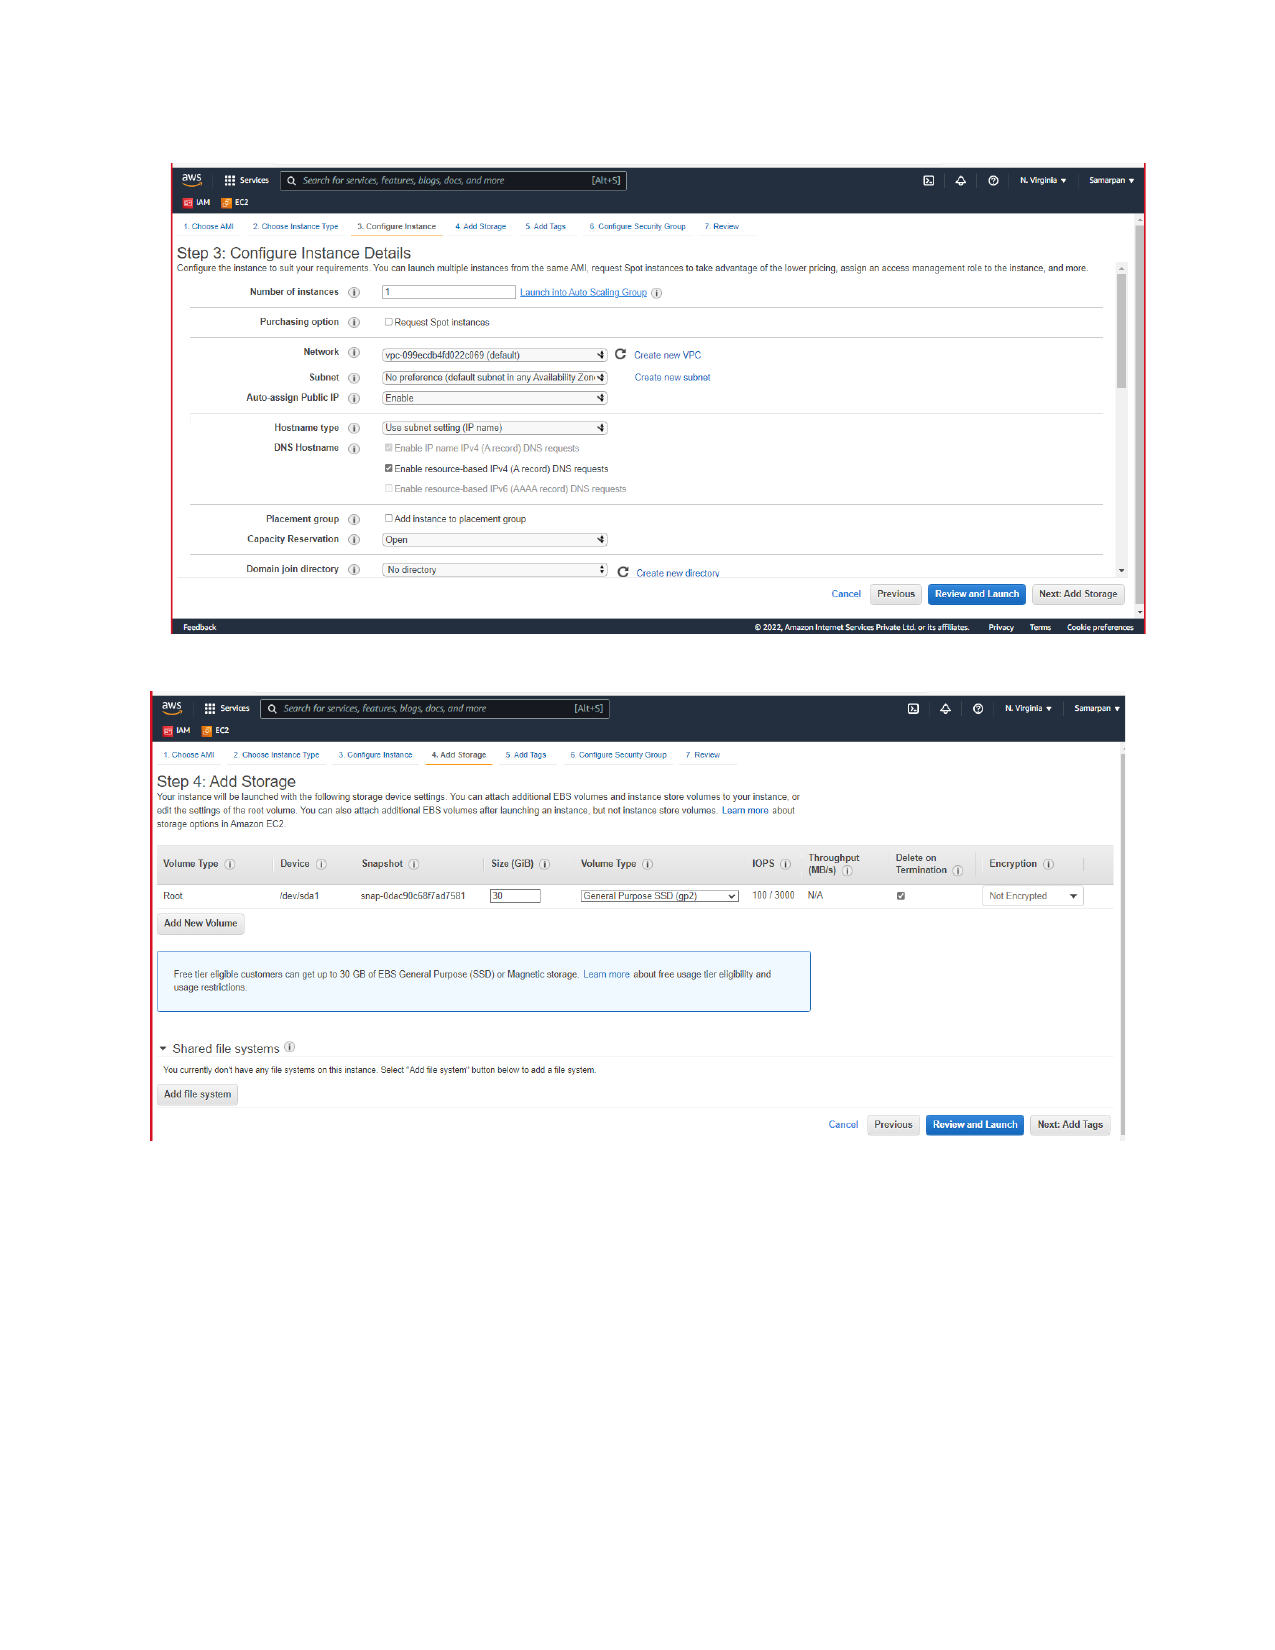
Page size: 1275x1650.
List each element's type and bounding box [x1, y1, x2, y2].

picture [150, 691, 1125, 1141]
picture [170, 163, 1146, 634]
